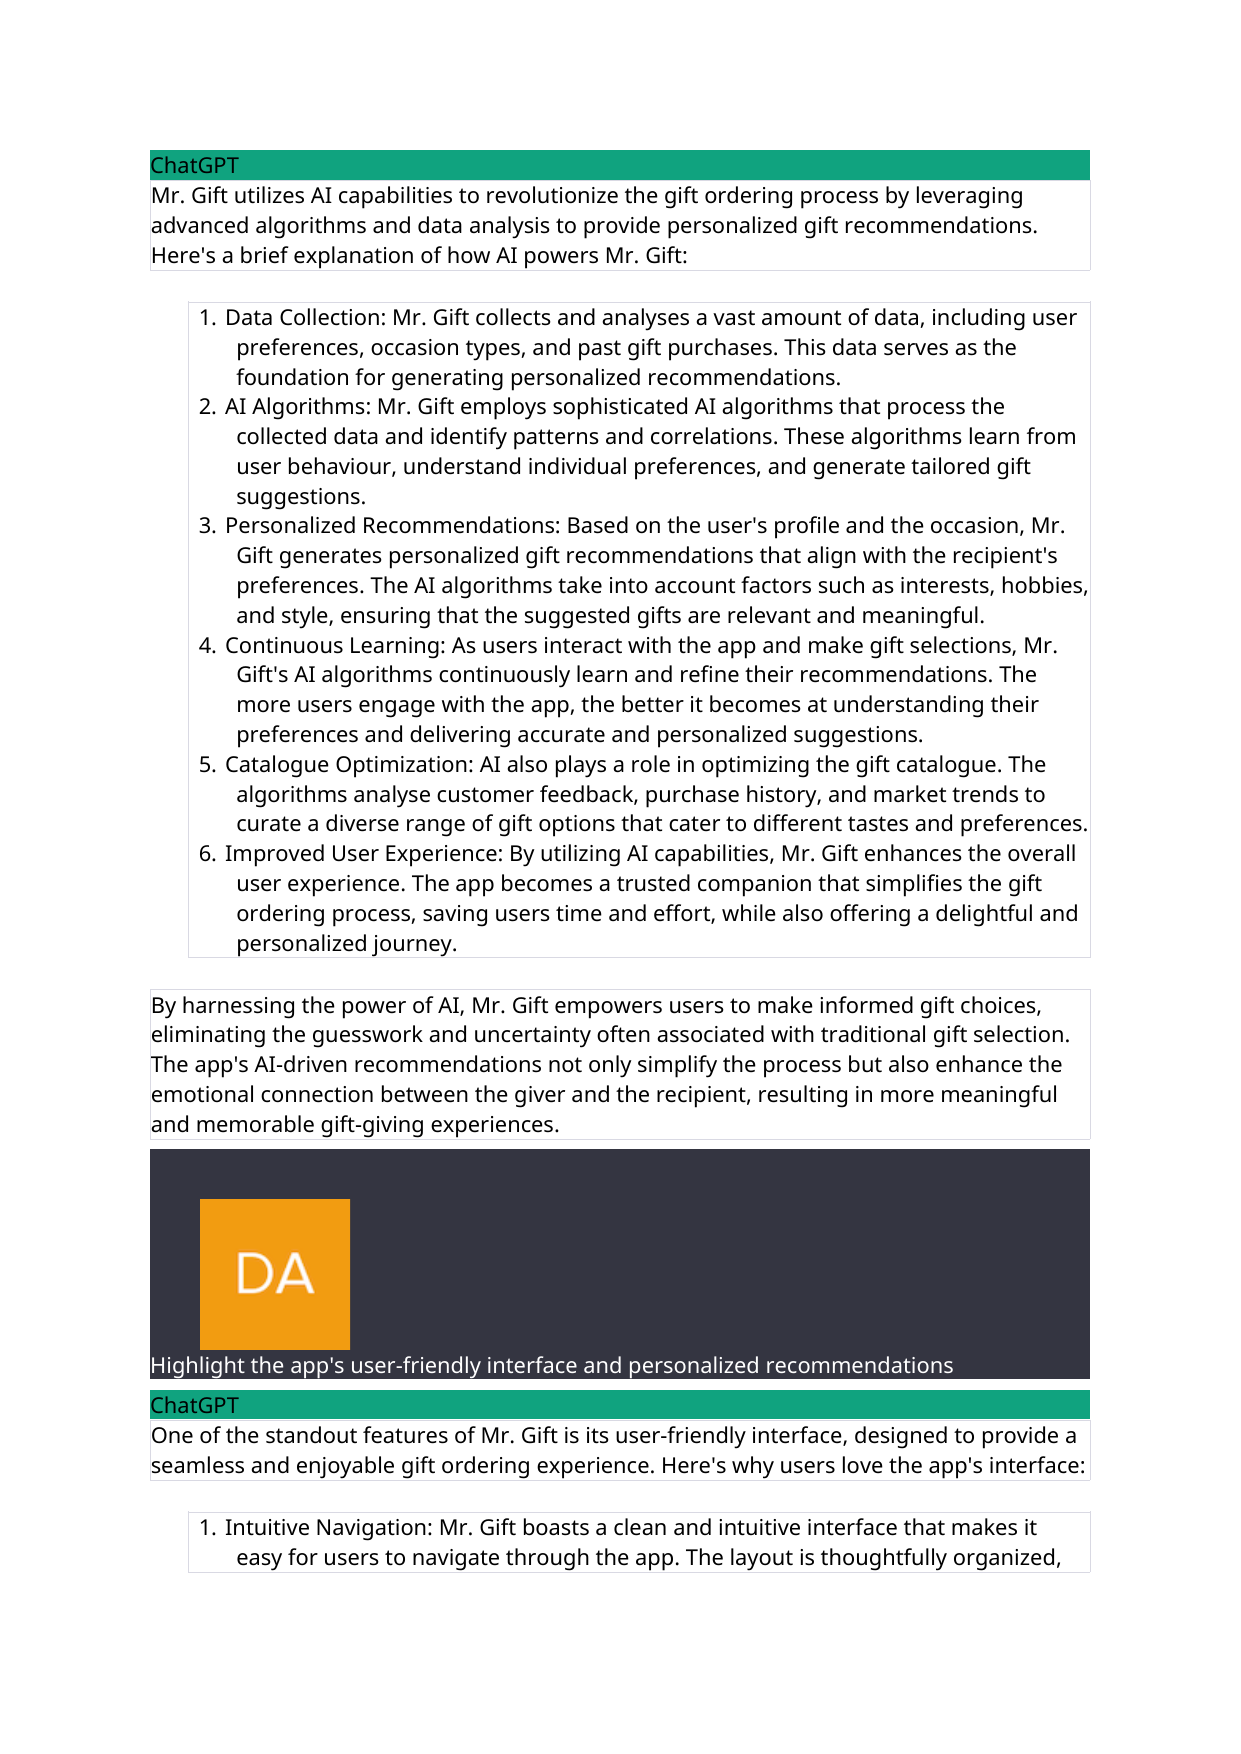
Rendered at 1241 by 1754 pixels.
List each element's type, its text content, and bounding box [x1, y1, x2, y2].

text Mr. Gift utilizes AI capabilities to revolutionize the gift ordering process by leveraging advanced algorithms and data analysis to provide personalized gift recommendations. Here's a brief explanation of how AI powers Mr. Gift: [151, 181, 1090, 270]
text Highlight the app's user-friendly interface and personalized recommendations [150, 1349, 1090, 1379]
list Personalized Recommendations: Based on the user's profile and the occasion, Mr. Gift generates personalized gift recommendations that align with the recipient's preferences. The AI algorithms take into account factors such as interests, hobbies, and style, ensuring that the suggested gifts are relevant and meaningful. [189, 510, 1090, 629]
list Continuous Learning: As users interact with the app and make gift selections, Mr. Gift's AI algorithms continuously learn and refine their recommendations. The more users engage with the app, the better it becomes at understanding their preferences and delivering accurate and personalized suggestions. [189, 629, 1090, 748]
list Catalogue Optimization: AI also plays a role in optimizing the gift catalogue. The algorithms analyse customer feedback, purchase history, and market trends to curate a diverse range of gift options that cater to different tastes and preferences. [189, 748, 1090, 838]
list AI Algorithms: Mr. Gift employs sophisticated AI algorithms that process the collected data and identify patterns and correlations. These algorithms learn from user behaviour, understand individual preferences, and generate tailored gift suggestions. [189, 391, 1090, 510]
list Data Collection: Mr. Gift collects and analyses a vast amount of data, including user preferences, occasion types, and past gift purchases. This data serves as the foundation for generating personalized recommendations. [189, 303, 1090, 391]
text ChatGPT [150, 150, 1090, 180]
list Improved User Experience: By utilizing AI capabilities, Mr. Gift enhances the overall user experience. The app becomes a trusted companion that simplifies the gift ordering process, saving users time and effort, while also offering a delightful and personalized journey. [189, 838, 1090, 957]
text By harnessing the power of AI, Mr. Gift empowers users to make informed gift choices, eliminating the guesswork and uncertainty often associated with traditional gift selection. The app's AI-driven recommendations not only simplify the process but also enhance the emotional connection between the giver and the recipient, resulting in more meaningful and memorable gift-giving experiences. [151, 990, 1090, 1139]
list Intuitive Navigation: Mr. Gift boasts a clean and intuitive interface that makes it easy for users to navigate through the app. The layout is thoughtfully organized, [189, 1513, 1090, 1572]
text ChatGPT [150, 1390, 1090, 1419]
text One of the standout features of Mr. Gift is its user-friendly interface, designed to provide a seamless and enjoyable gift ordering experience. Here's why users love the app's interface: [151, 1421, 1090, 1480]
